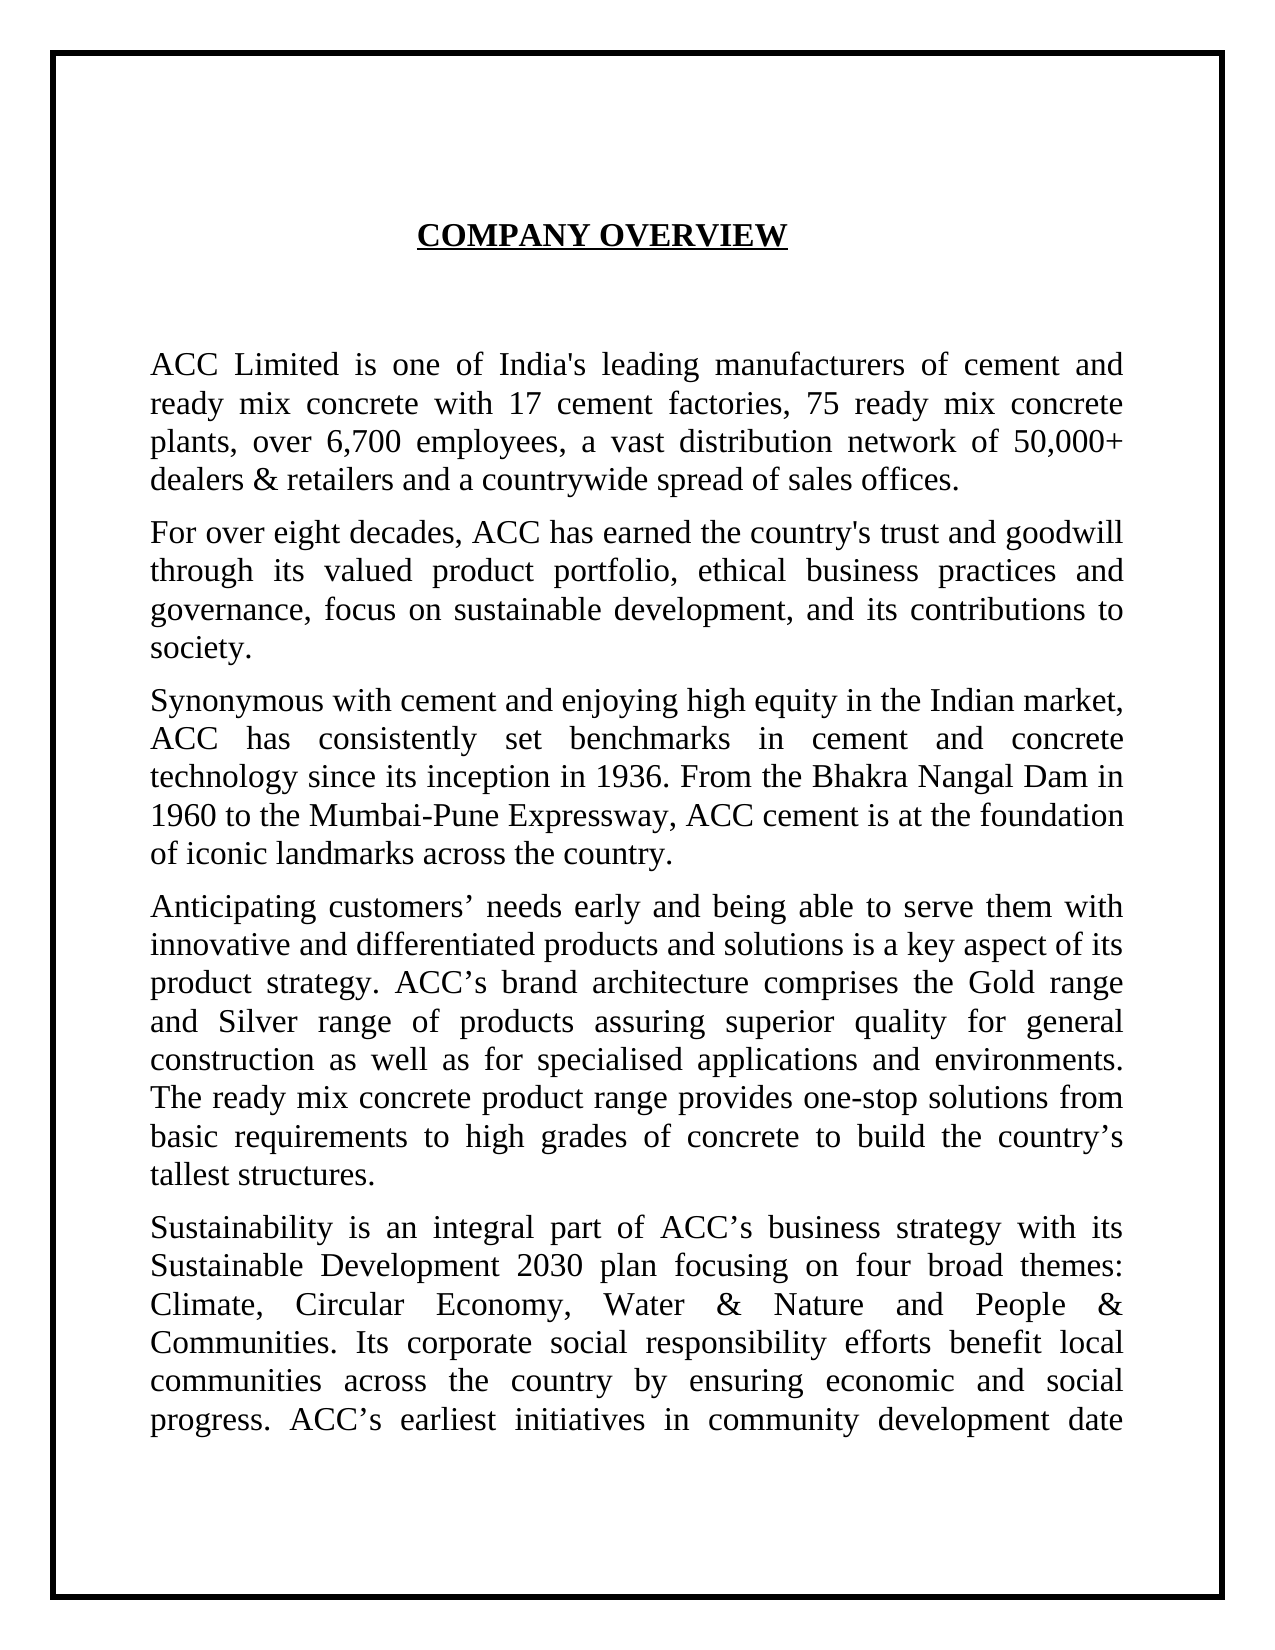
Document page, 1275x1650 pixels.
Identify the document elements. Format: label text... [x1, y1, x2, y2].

text ACC Limited is one of India's leading manufacturers of cement and ready mix concrete with 17 cement factories, 75 ready mix concrete plants, over 6,700 employees, a vast distribution network of 50,000+ dealers & retailers and a countrywide spread of sales offices. [150, 345, 1125, 498]
text Anticipating customers’ needs early and being able to serve them with innovative and differentiated products and solutions is a key aspect of its product strategy. ACC’s brand architecture comprises the Gold range and Silver range of products assuring superior quality for general construction as well as for specialised applications and environments. The ready mix concrete product range provides one-stop solutions from basic requirements to high grades of concrete to build the country’s tallest structures. [150, 886, 1125, 1193]
text For over eight decades, ACC has earned the country's trust and goodwill through its valued product portfolio, ethical business practices and governance, focus on sustainable development, and its contributions to society. [150, 512, 1125, 666]
text Synonymous with cement and enjoying high equity in the Indian market, ACC has consistently set benchmarks in cement and concrete technology since its inception in 1936. From the Bhakra Nangal Dam in 1960 to the Mumbai-Pune Expressway, ACC cement is at the foundation of iconic landmarks across the country. [150, 680, 1125, 872]
text COMPANY OVERVIEW [150, 215, 1125, 253]
text Sustainability is an integral part of ACC’s business strategy with its Sustainable Development 2030 plan focusing on four broad themes: Climate, Circular Economy, Water & Nature and People & Communities. Its corporate social responsibility efforts benefit local communities across the country by ensuring economic and social progress. ACC’s earliest initiatives in community development date [150, 1207, 1125, 1437]
